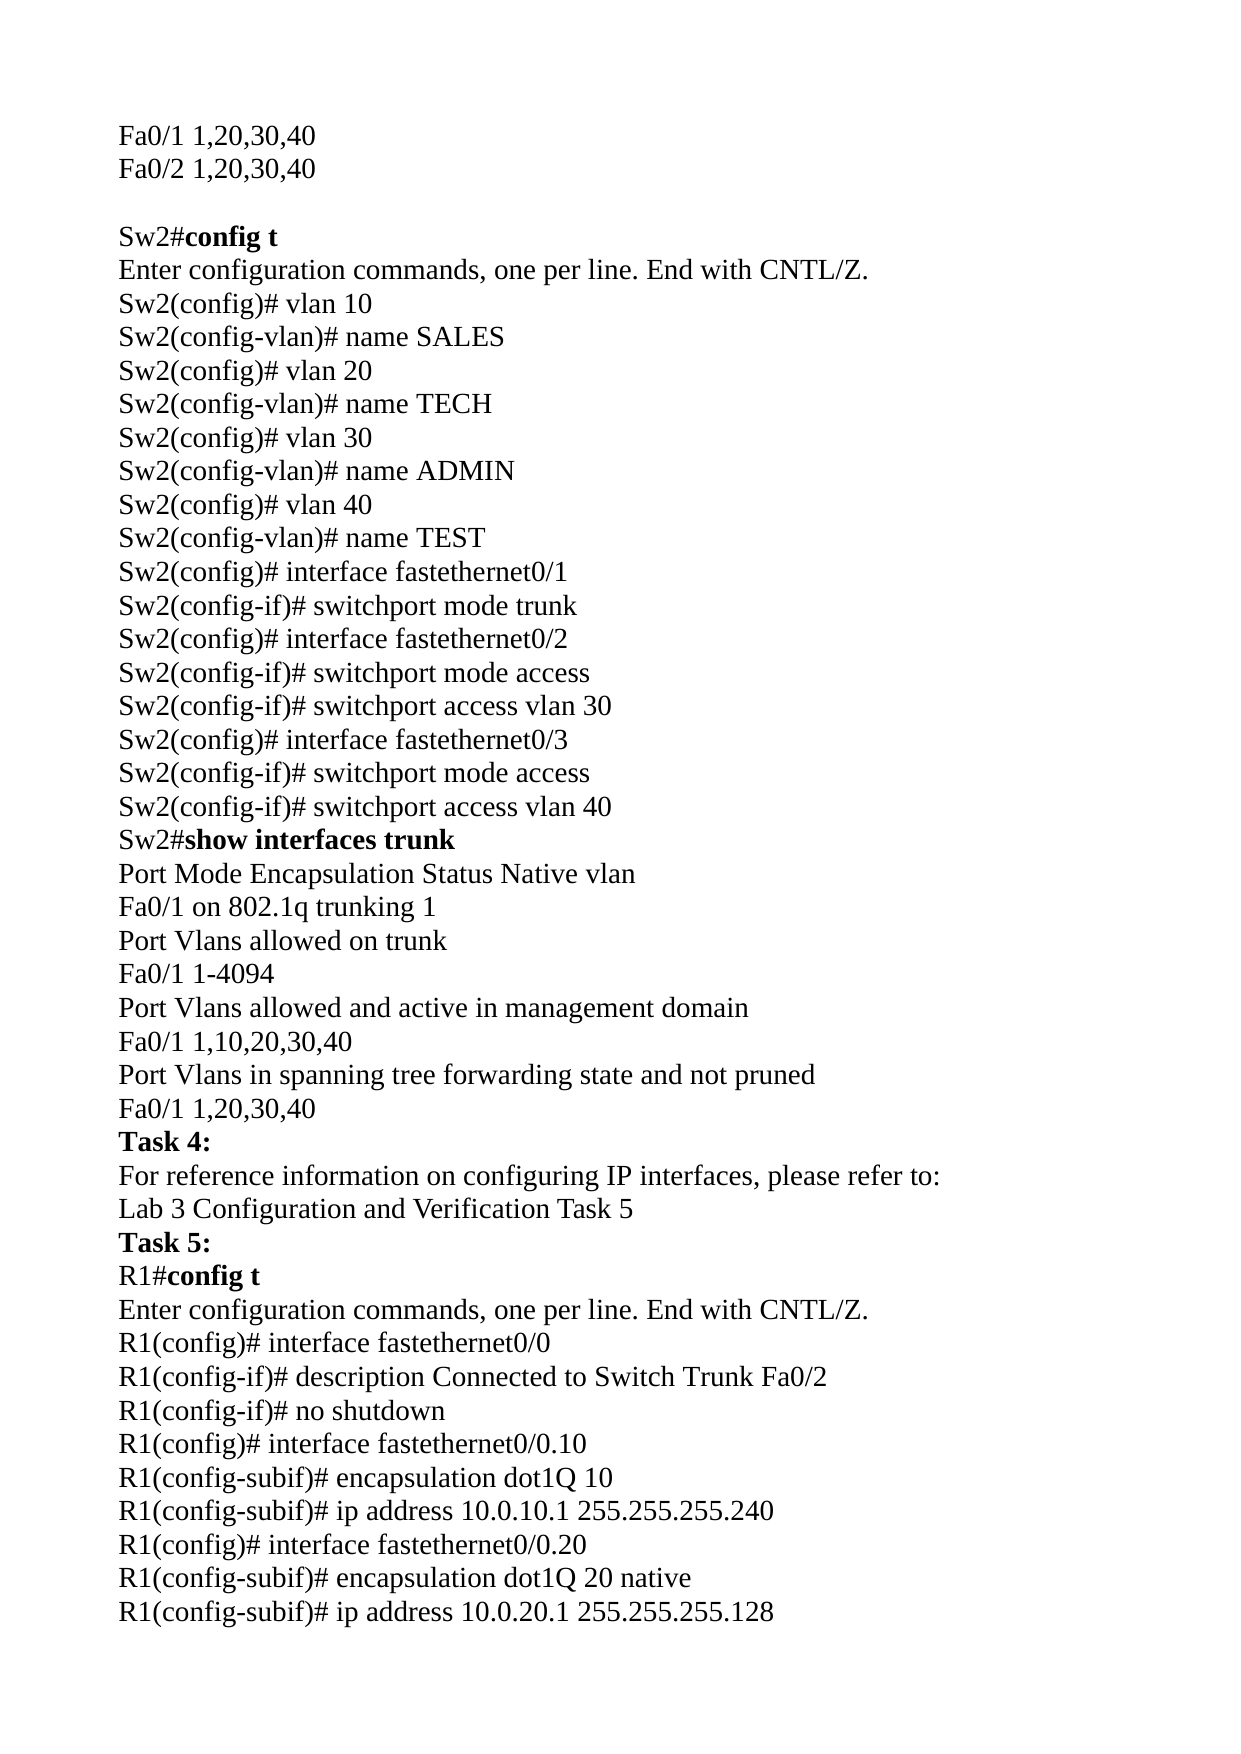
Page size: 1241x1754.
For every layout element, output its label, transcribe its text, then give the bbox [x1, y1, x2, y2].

text For reference information on configuring IP interfaces, please refer to: [118, 1158, 1122, 1191]
text Sw2#show interfaces trunk [118, 822, 1122, 856]
text Port Vlans allowed on trunk [118, 923, 1122, 957]
text Sw2(config-if)# switchport access vlan 40 [118, 789, 1122, 822]
text Port Mode Encapsulation Status Native vlan [118, 856, 1122, 889]
text Sw2(config)# vlan 30 [118, 420, 1122, 453]
text Sw2(config)# interface fastethernet0/3 [118, 722, 1122, 755]
text R1(config-if)# description Connected to Switch Trunk Fa0/2 [118, 1359, 1122, 1393]
text Fa0/1 on 802.1q trunking 1 [118, 889, 1122, 923]
text Task 4: [118, 1124, 1122, 1158]
text Fa0/1 1,20,30,40 [118, 118, 1122, 152]
text Sw2(config-if)# switchport mode access [118, 755, 1122, 789]
text R1(config-if)# no shutdown [118, 1393, 1122, 1426]
text R1(config-subif)# ip address 10.0.20.1 255.255.255.128 [118, 1594, 1122, 1627]
text Enter configuration commands, one per line. End with CNTL/Z. [118, 252, 1122, 286]
text R1(config-subif)# encapsulation dot1Q 10 [118, 1460, 1122, 1493]
text Sw2(config-if)# switchport mode trunk [118, 588, 1122, 621]
text R1(config-subif)# ip address 10.0.10.1 255.255.255.240 [118, 1493, 1122, 1527]
text Sw2(config)# vlan 20 [118, 353, 1122, 386]
text Task 5: [118, 1225, 1122, 1258]
text Fa0/1 1,10,20,30,40 [118, 1024, 1122, 1057]
text Sw2(config)# interface fastethernet0/1 [118, 554, 1122, 588]
text Enter configuration commands, one per line. End with CNTL/Z. [118, 1292, 1122, 1326]
text Sw2(config-vlan)# name SALES [118, 319, 1122, 353]
text R1(config-subif)# encapsulation dot1Q 20 native [118, 1560, 1122, 1594]
text Sw2(config-vlan)# name ADMIN [118, 453, 1122, 487]
text Sw2(config-if)# switchport mode access [118, 655, 1122, 688]
text R1(config)# interface fastethernet0/0 [118, 1326, 1122, 1359]
text R1(config)# interface fastethernet0/0.10 [118, 1426, 1122, 1460]
text Port Vlans allowed and active in management domain [118, 990, 1122, 1024]
text Sw2#config t [118, 219, 1122, 252]
text Sw2(config-if)# switchport access vlan 30 [118, 688, 1122, 722]
text R1#config t [118, 1258, 1122, 1292]
text Fa0/1 1-4094 [118, 957, 1122, 990]
text Sw2(config-vlan)# name TEST [118, 521, 1122, 554]
text Lab 3 Configuration and Verification Task 5 [118, 1191, 1122, 1225]
text Fa0/2 1,20,30,40 [118, 152, 1122, 185]
text Port Vlans in spanning tree forwarding state and not pruned [118, 1057, 1122, 1091]
text Sw2(config)# vlan 10 [118, 286, 1122, 319]
text Sw2(config)# interface fastethernet0/2 [118, 621, 1122, 655]
text Fa0/1 1,20,30,40 [118, 1091, 1122, 1124]
text Sw2(config)# vlan 40 [118, 487, 1122, 521]
text Sw2(config-vlan)# name TECH [118, 386, 1122, 420]
text R1(config)# interface fastethernet0/0.20 [118, 1527, 1122, 1560]
